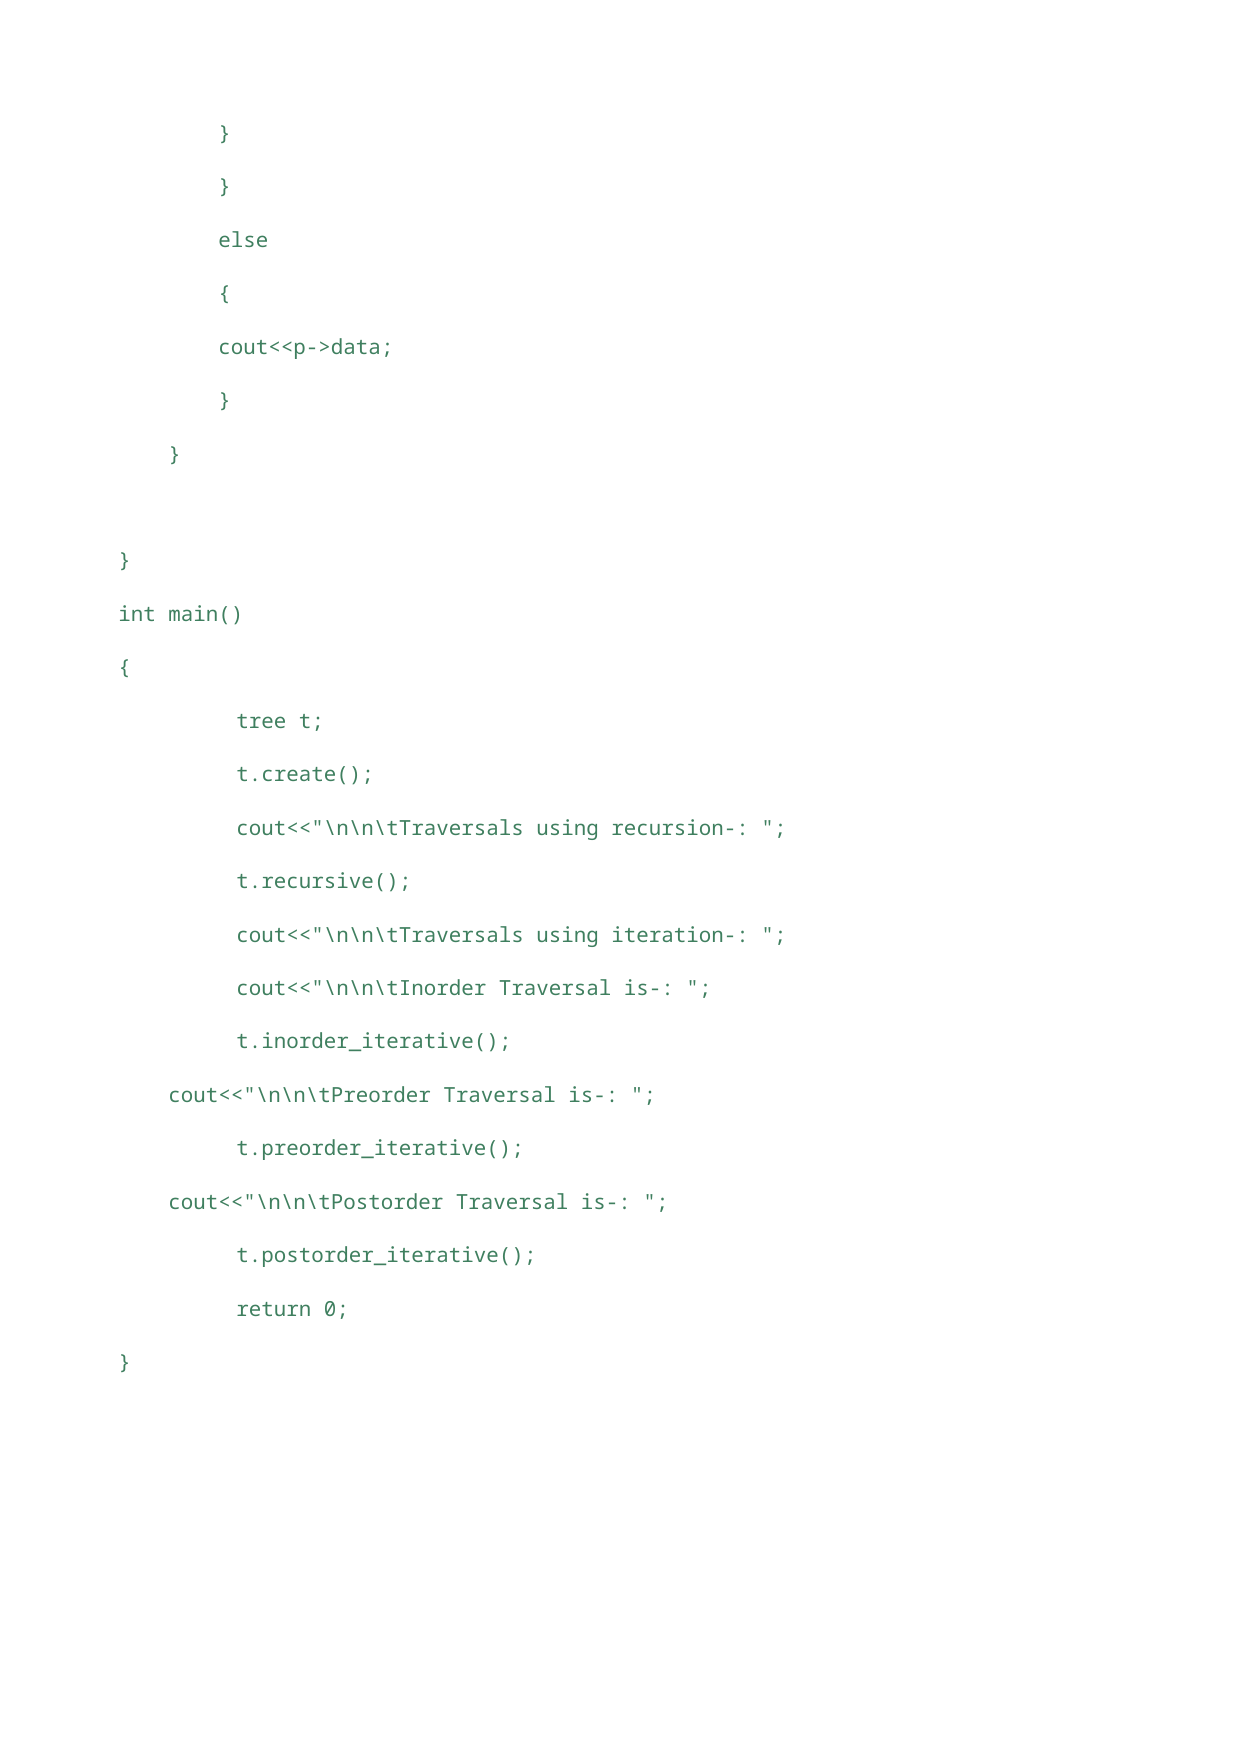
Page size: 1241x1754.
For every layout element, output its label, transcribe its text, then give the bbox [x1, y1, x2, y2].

text int main() [118, 599, 1122, 627]
text } [118, 385, 1122, 414]
text return 0; [118, 1294, 1122, 1322]
text t.preorder_iterative(); [118, 1133, 1122, 1162]
text cout<<p->data; [118, 332, 1122, 360]
text tree t; [118, 706, 1122, 734]
text { [118, 652, 1122, 681]
text t.create(); [118, 759, 1122, 788]
text } [118, 1347, 1122, 1376]
text t.inorder_iterative(); [118, 1027, 1122, 1055]
text } [118, 172, 1122, 200]
text else [118, 225, 1122, 253]
text cout<<"\n\n\tInorder Traversal is-: "; [118, 973, 1122, 1002]
text } [118, 546, 1122, 574]
text } [118, 118, 1122, 147]
text t.postorder_iterative(); [118, 1240, 1122, 1269]
text cout<<"\n\n\tPreorder Traversal is-: "; [118, 1080, 1122, 1108]
text t.recursive(); [118, 866, 1122, 895]
text cout<<"\n\n\tPostorder Traversal is-: "; [118, 1187, 1122, 1215]
text } [118, 439, 1122, 467]
text cout<<"\n\n\tTraversals using recursion-: "; [118, 813, 1122, 841]
text { [118, 278, 1122, 307]
text cout<<"\n\n\tTraversals using iteration-: "; [118, 920, 1122, 948]
